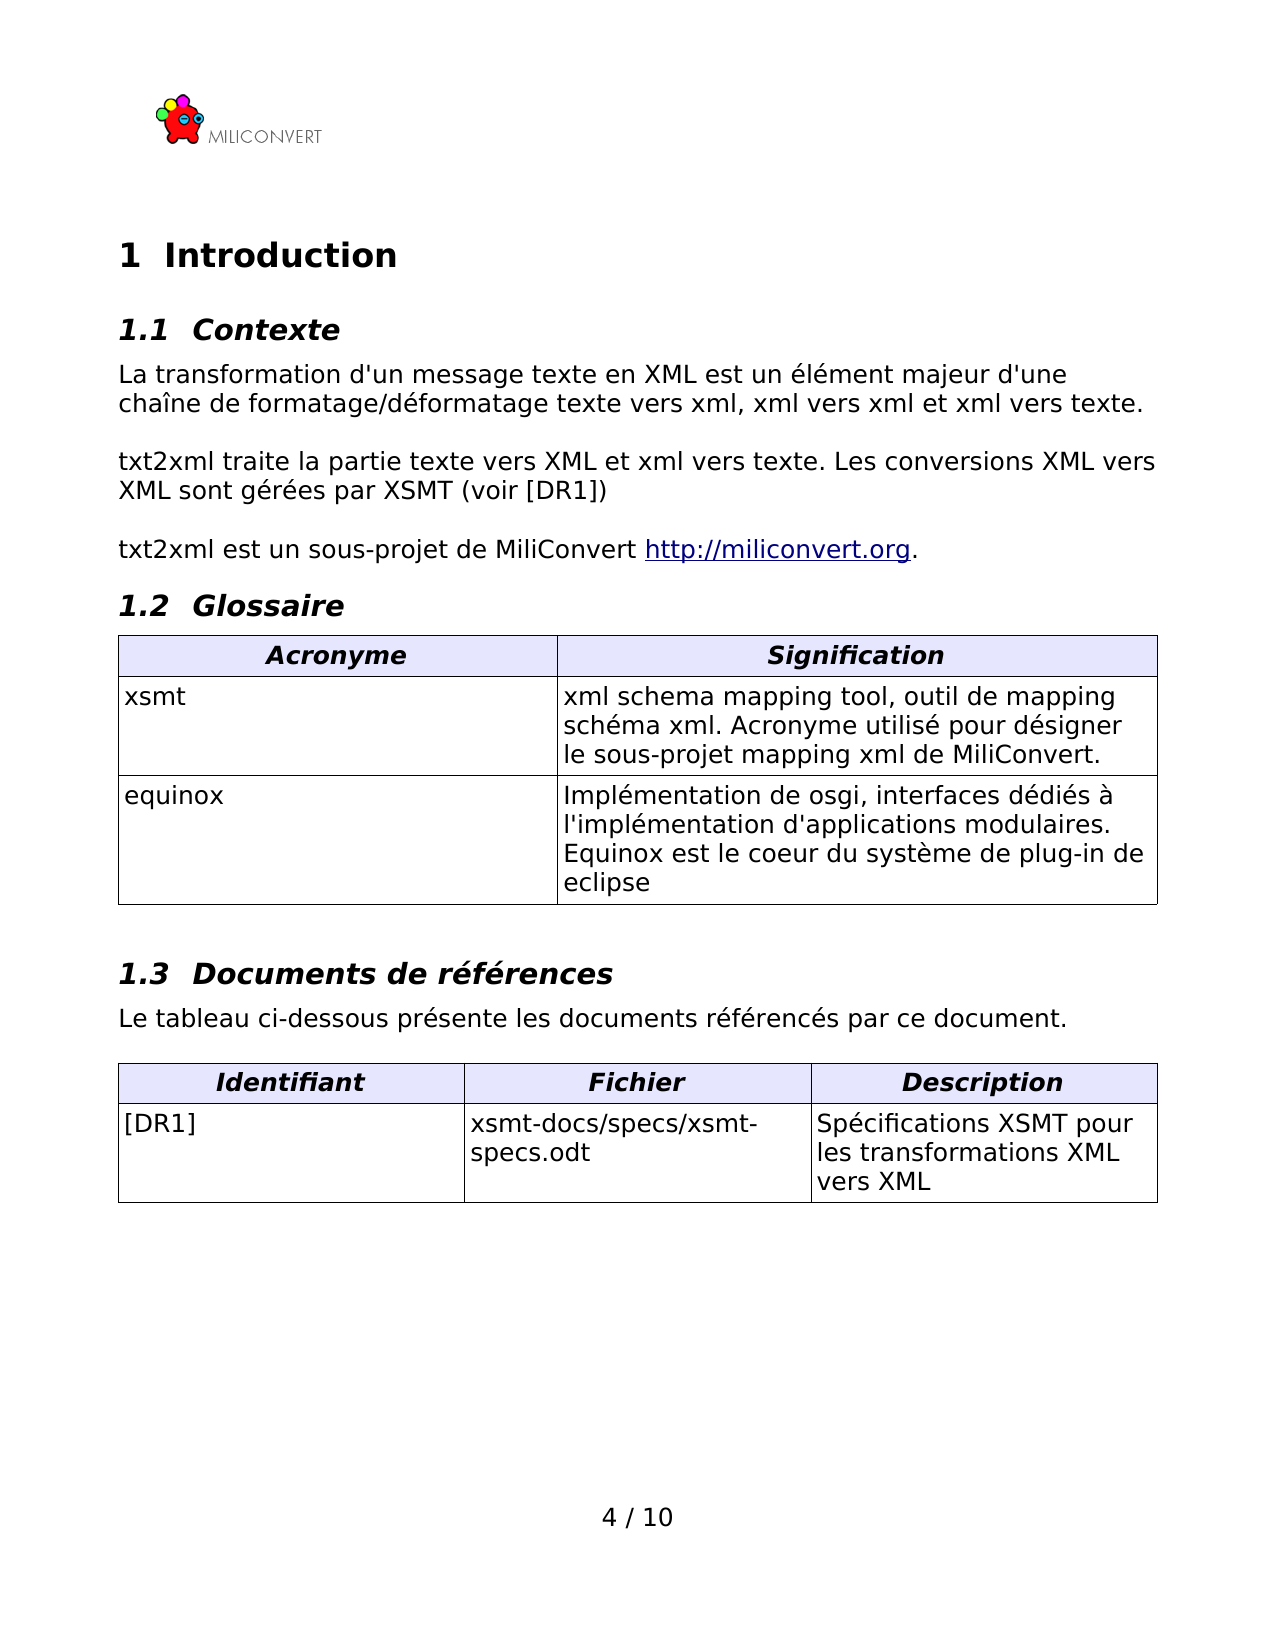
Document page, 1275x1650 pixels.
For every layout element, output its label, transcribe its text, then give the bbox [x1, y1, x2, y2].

table_cell equinox [119, 776, 557, 903]
subtitle Glossaire [118, 589, 1157, 623]
table_header Fichier [465, 1064, 811, 1103]
subtitle Documents de références [118, 958, 1157, 992]
table_cell xsmt-docs/specs/xsmt-specs.odt [465, 1104, 811, 1202]
table_header Acronyme [119, 636, 557, 676]
text txt2xml traite la partie texte vers XML et xml vers texte. Les conversions XML vers XML sont gérées par XSMT (voir [DR1]) [118, 447, 1157, 506]
table_header Identifiant [119, 1064, 464, 1103]
table_cell xsmt [119, 677, 557, 775]
table_cell [DR1] [119, 1104, 464, 1202]
subtitle Contexte [118, 313, 1157, 347]
text Le tableau ci-dessous présente les documents référencés par ce document. [118, 1004, 1157, 1033]
subtitle Introduction [118, 237, 1157, 276]
table_header Signification [558, 636, 1157, 676]
table_header Description [812, 1064, 1157, 1103]
table_cell xml schema mapping tool, outil de mapping schéma xml. Acronyme utilisé pour désigner le sous-projet mapping xml de MiliConvert. [558, 677, 1157, 775]
picture [132, 69, 354, 176]
table_cell Spécifications XSMT pour les transformations XML vers XML [812, 1104, 1157, 1202]
text txt2xml est un sous-projet de MiliConvert http://miliconvert.org. [118, 535, 1157, 564]
table_cell Implémentation de osgi, interfaces dédiés à l'implémentation d'applications modulaires. Equinox est le coeur du système de plug-in de eclipse [558, 776, 1157, 903]
text La transformation d'un message texte en XML est un élément majeur d'une chaîne de formatage/déformatage texte vers xml, xml vers xml et xml vers texte. [118, 360, 1157, 418]
